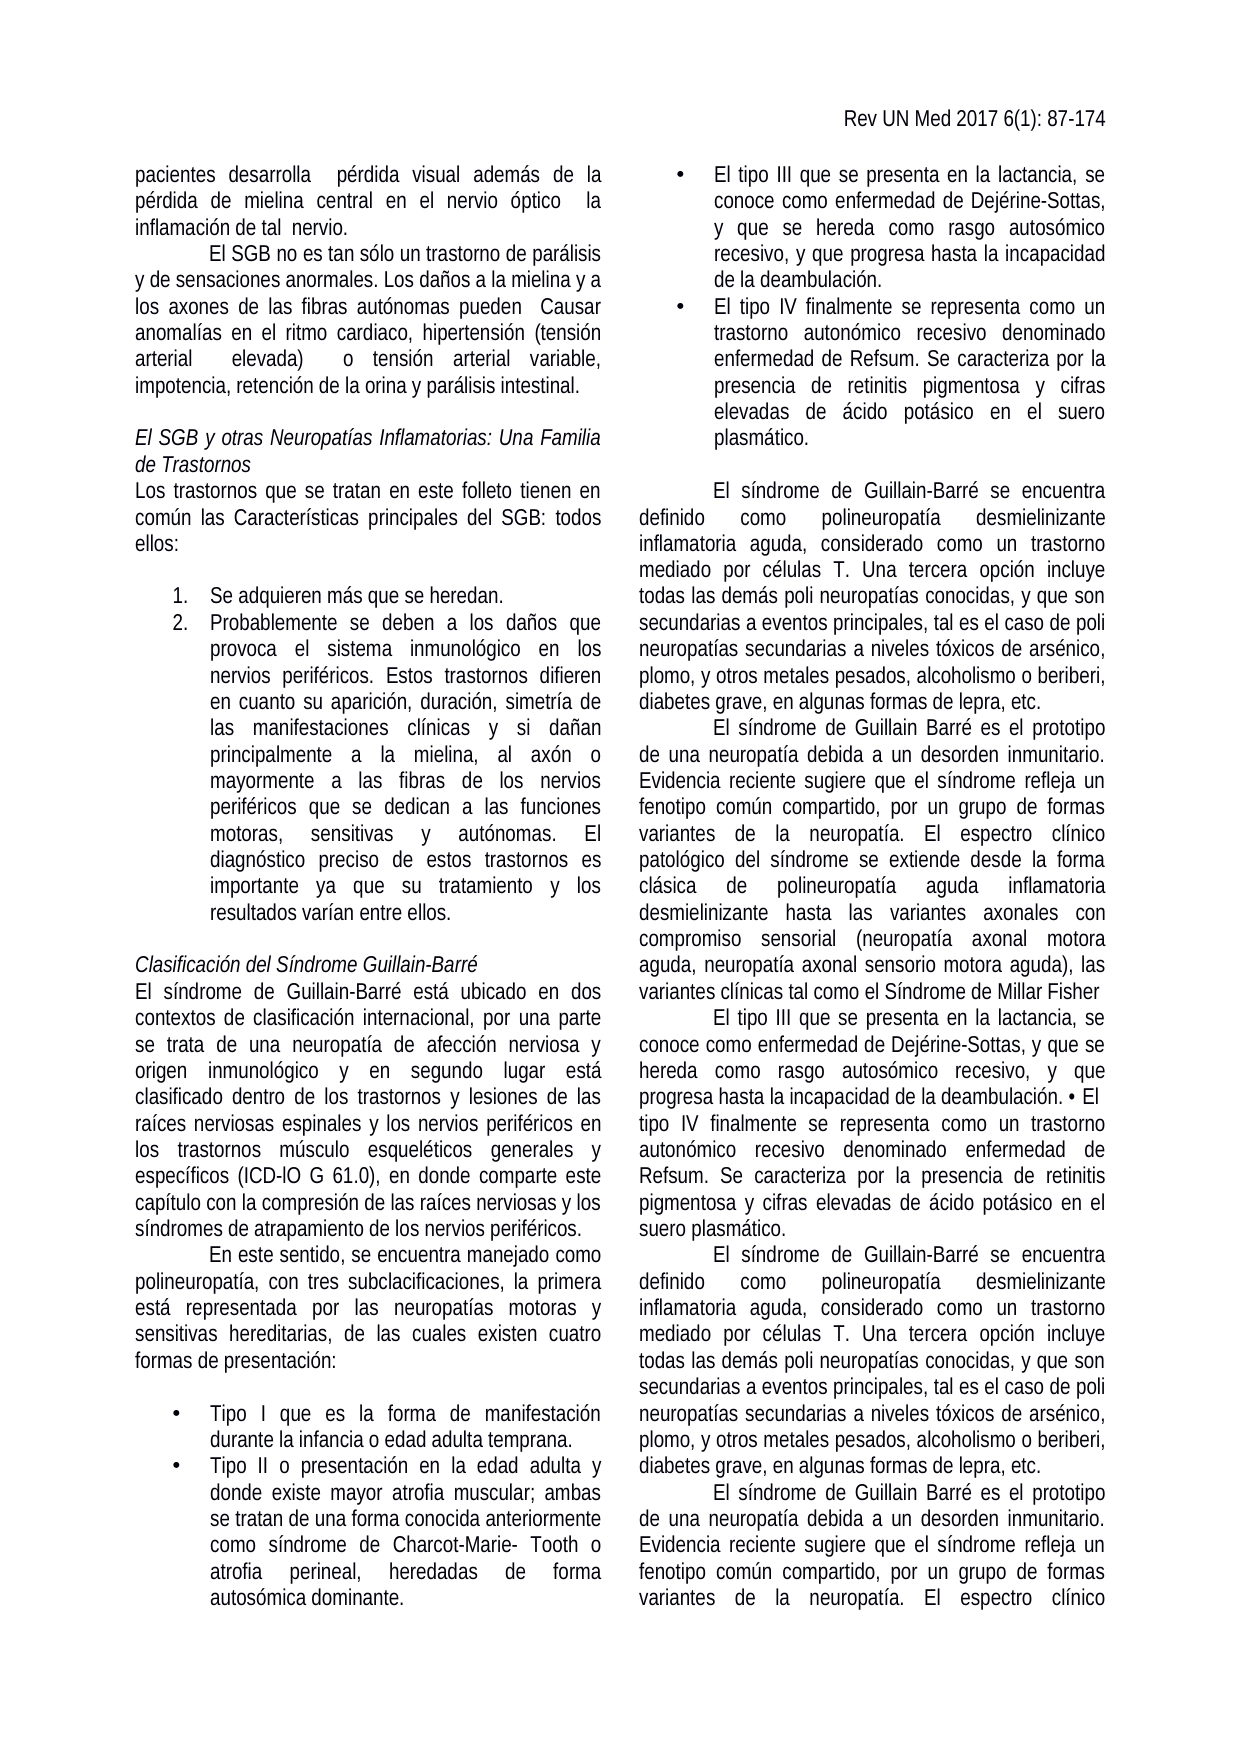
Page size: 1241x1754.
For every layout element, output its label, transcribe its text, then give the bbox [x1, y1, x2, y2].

text En este sentido, se encuentra manejado como polineuropatía, con tres subclacificaciones, la primera está representada por las neuropatías motoras y sensitivas hereditarias, de las cuales existen cuatro formas de presentación: [135, 1241, 601, 1373]
list Se adquieren más que se heredan. [172, 582, 601, 609]
text El síndrome de Guillain Barré es el prototipo de una neuropatía debida a un desorden inmunitario. Evidencia reciente sugiere que el síndrome refleja un fenotipo común compartido, por un grupo de formas variantes de la neuropatía. El espectro clínico [639, 1478, 1106, 1610]
text Los trastornos que se tratan en este folleto tienen en común las Características principales del SGB: todos ellos: [135, 477, 601, 556]
list El tipo III que se presenta en la lactancia, se conoce como enfermedad de Dejérine-Sottas, y que se hereda como rasgo autosómico recesivo, y que progresa hasta la incapacidad de la deambulación. [676, 161, 1106, 293]
text El síndrome de Guillain-Barré está ubicado en dos contextos de clasificación internacional, por una parte se trata de una neuropatía de afección nerviosa y origen inmunológico y en segundo lugar está clasificado dentro de los trastornos y lesiones de las raíces nerviosas espinales y los nervios periféricos en los trastornos músculo esqueléticos generales y específicos (ICD-lO G 61.0), en donde comparte este capítulo con la compresión de las raíces nerviosas y los síndromes de atrapamiento de los nervios periféricos. [135, 978, 601, 1241]
text El síndrome de Guillain-Barré se encuentra definido como polineuropatía desmielinizante inflamatoria aguda, considerado como un trastorno mediado por células T. Una tercera opción incluye todas las demás poli neuropatías conocidas, y que son secundarias a eventos principales, tal es el caso de poli neuropatías secundarias a niveles tóxicos de arsénico, plomo, y otros metales pesados, alcoholismo o beriberi, diabetes grave, en algunas formas de lepra, etc. [639, 477, 1106, 714]
text El síndrome de Guillain-Barré se encuentra definido como polineuropatía desmielinizante inflamatoria aguda, considerado como un trastorno mediado por células T. Una tercera opción incluye todas las demás poli neuropatías conocidas, y que son secundarias a eventos principales, tal es el caso de poli neuropatías secundarias a niveles tóxicos de arsénico, plomo, y otros metales pesados, alcoholismo o beriberi, diabetes grave, en algunas formas de lepra, etc. [639, 1241, 1106, 1478]
list Tipo I que es la forma de manifestación durante la infancia o edad adulta temprana. [172, 1399, 601, 1452]
text El SGB no es tan sólo un trastorno de parálisis y de sensaciones anormales. Los daños a la mielina y a los axones de las fibras autónomas pueden Causar anomalías en el ritmo cardiaco, hipertensión (tensión arterial elevada) o tensión arterial variable, impotencia, retención de la orina y parálisis intestinal. [135, 240, 601, 398]
list El tipo IV finalmente se representa como un trastorno autonómico recesivo denominado enfermedad de Refsum. Se caracteriza por la presencia de retinitis pigmentosa y cifras elevadas de ácido potásico en el suero plasmático. [676, 293, 1106, 451]
text Clasificación del Síndrome Guillain-Barré [135, 951, 601, 978]
list El tipo III que se presenta en la lactancia, se conoce como enfermedad de Dejérine-Sottas, y que se hereda como rasgo autosómico recesivo, y que progresa hasta la incapacidad de la deambulación. • El tipo IV finalmente se representa como un trastorno autonómico recesivo denominado enfermedad de Refsum. Se caracteriza por la presencia de retinitis pigmentosa y cifras elevadas de ácido potásico en el suero plasmático. [639, 1004, 1106, 1241]
text El síndrome de Guillain Barré es el prototipo de una neuropatía debida a un desorden inmunitario. Evidencia reciente sugiere que el síndrome refleja un fenotipo común compartido, por un grupo de formas variantes de la neuropatía. El espectro clínico patológico del síndrome se extiende desde la forma clásica de polineuropatía aguda inflamatoria desmielinizante hasta las variantes axonales con compromiso sensorial (neuropatía axonal motora aguda, neuropatía axonal sensorio motora aguda), las variantes clínicas tal como el Síndrome de Millar Fisher [639, 714, 1106, 1004]
list Probablemente se deben a los daños que provoca el sistema inmunológico en los nervios periféricos. Estos trastornos difieren en cuanto su aparición, duración, simetría de las manifestaciones clínicas y si dañan principalmente a la mielina, al axón o mayormente a las fibras de los nervios periféricos que se dedican a las funciones motoras, sensitivas y autónomas. El diagnóstico preciso de estos trastornos es importante ya que su tratamiento y los resultados varían entre ellos. [172, 609, 601, 925]
text pacientes desarrolla pérdida visual además de la pérdida de mielina central en el nervio óptico la inflamación de tal nervio. [135, 161, 601, 240]
list Tipo II o presentación en la edad adulta y donde existe mayor atrofia muscular; ambas se tratan de una forma conocida anteriormente como síndrome de Charcot-Marie- Tooth o atrofia perineal, heredadas de forma autosómica dominante. [172, 1452, 601, 1610]
text El SGB y otras Neuropatías Inflamatorias: Una Familia de Trastornos [135, 424, 601, 477]
